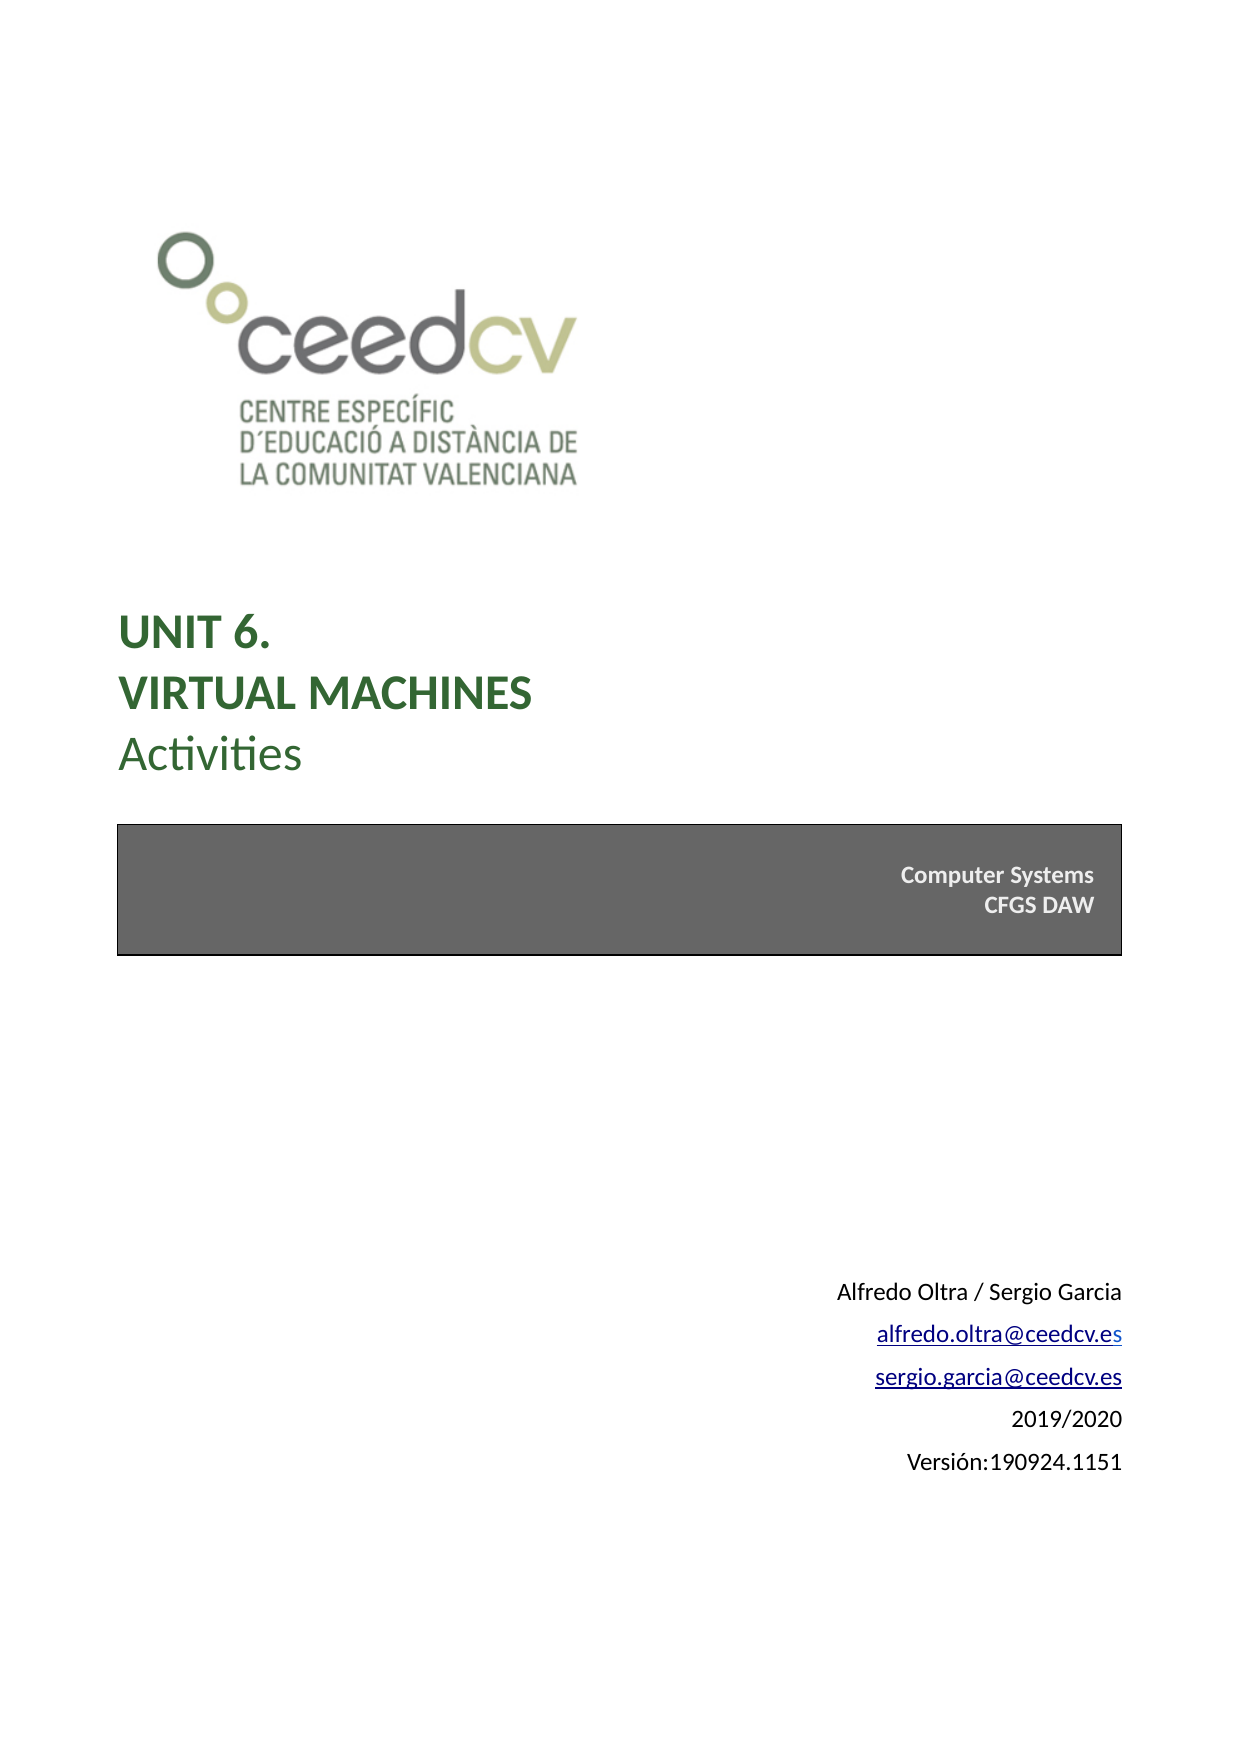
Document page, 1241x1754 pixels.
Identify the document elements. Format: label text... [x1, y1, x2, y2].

text 2019/2020 [118, 1403, 1122, 1434]
text Unit 6. [118, 599, 1122, 661]
text alfredo.oltra@ceedcv.es [231, 1319, 1122, 1349]
text CFGS DAW [121, 889, 1094, 920]
text Versión:190924.1135 [118, 1446, 1122, 1476]
text sergio.garcia@ceedcv.es [231, 1361, 1122, 1392]
text Activities [118, 722, 1122, 783]
picture [118, 204, 681, 514]
text Computer Systems [121, 859, 1094, 889]
text Alfredo Oltra / Sergio Garcia [231, 1276, 1122, 1307]
text Virtual machines [118, 661, 1122, 722]
